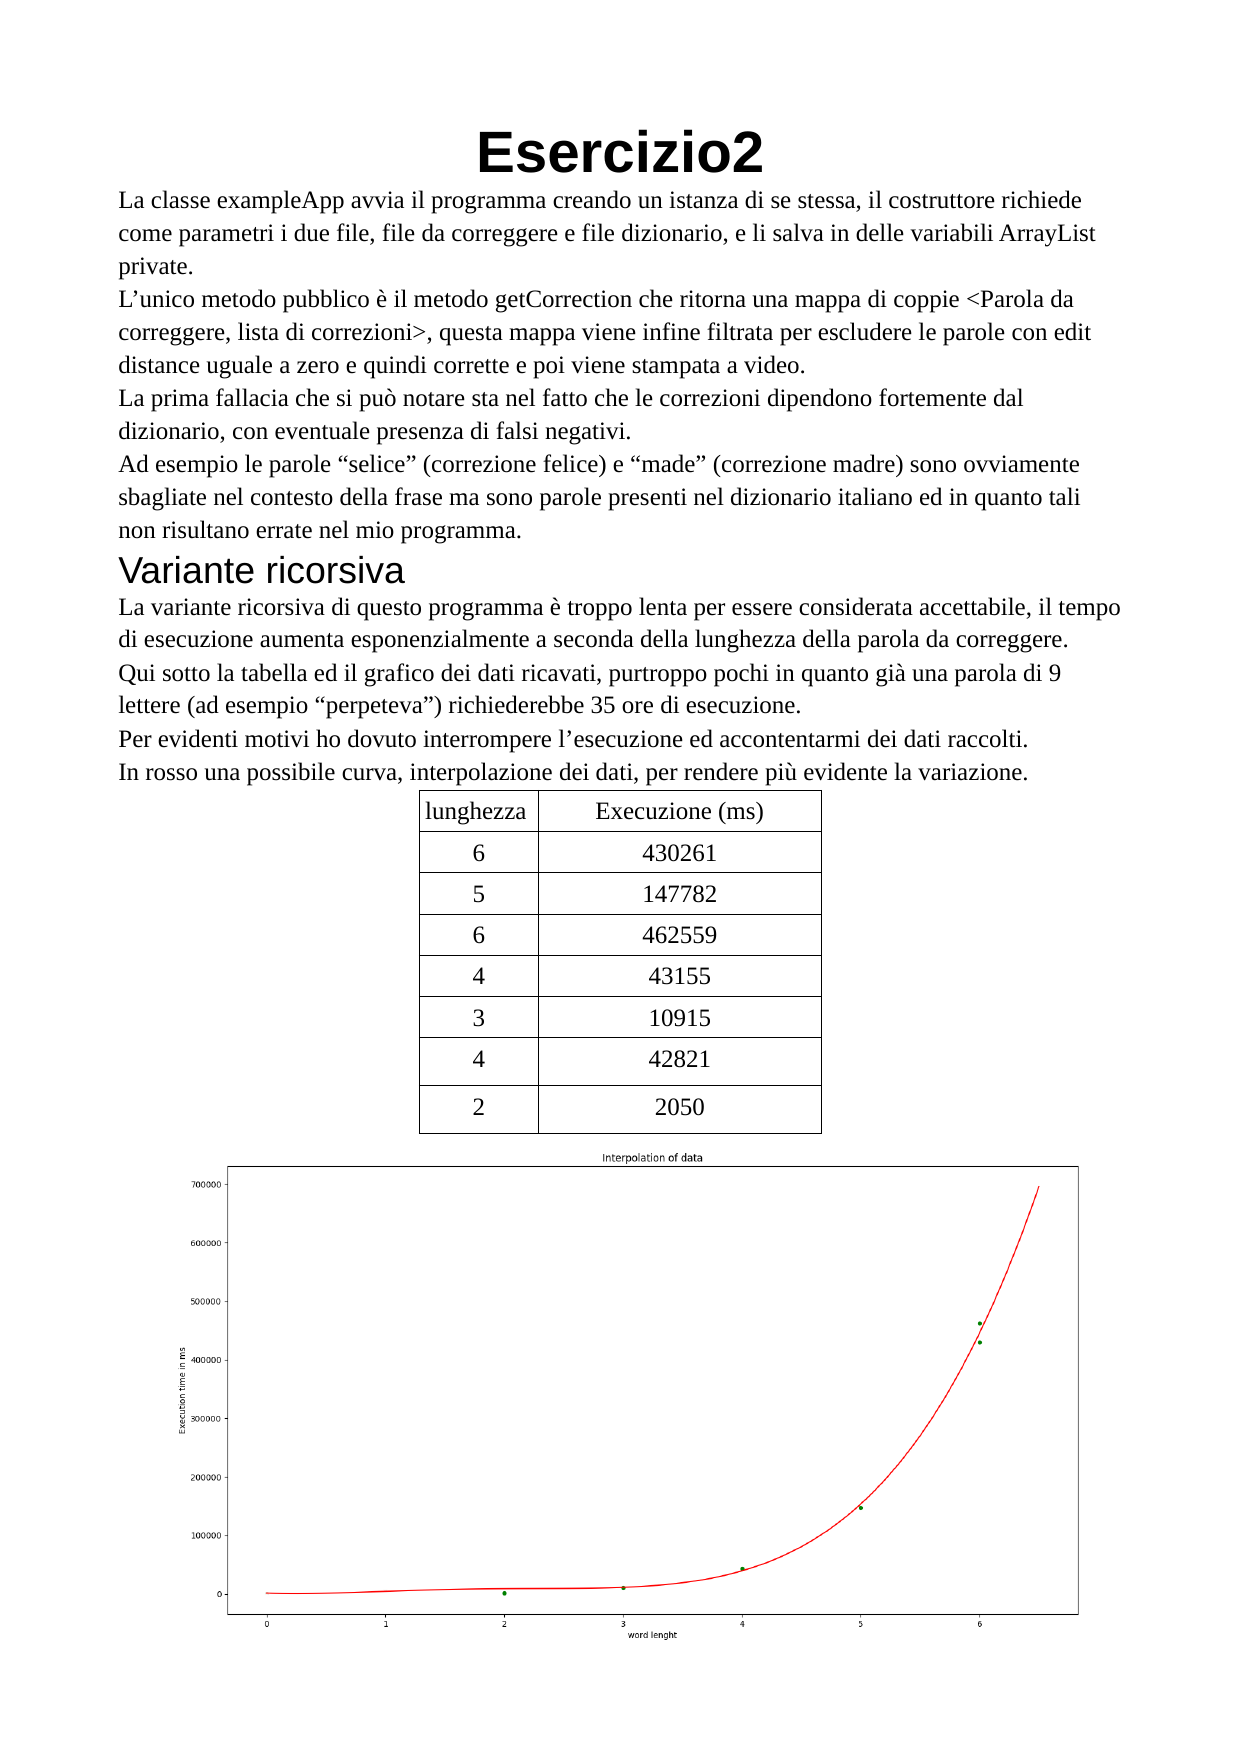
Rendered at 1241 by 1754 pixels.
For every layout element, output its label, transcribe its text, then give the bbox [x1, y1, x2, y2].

subtitle Variante ricorsiva [118, 548, 1122, 592]
text In rosso una possibile curva, interpolazione dei dati, per rendere più evidente la variazione. [118, 757, 1122, 785]
table_cell 43155 [539, 956, 821, 996]
text L’unico metodo pubblico è il metodo getCorrection che ritorna una mappa di coppie <Parola da correggere, lista di correzioni>, questa mappa viene infine filtrata per escludere le parole con edit distance uguale a zero e quindi corrette e poi viene stampata a video. [118, 284, 1122, 379]
table_cell 430261 [539, 832, 821, 872]
text Per evidenti motivi ho dovuto interrompere l’esecuzione ed accontentarmi dei dati raccolti. [118, 724, 1122, 752]
text La classe exampleApp avvia il programma creando un istanza di se stessa, il costruttore richiede come parametri i due file, file da correggere e file dizionario, e li salva in delle variabili ArrayList private. [118, 185, 1122, 280]
text La variante ricorsiva di questo programma è troppo lenta per essere considerata accettabile, il tempo di esecuzione aumenta esponenzialmente a seconda della lunghezza della parola da correggere. [118, 592, 1122, 653]
table_cell 6 [420, 915, 538, 955]
table_cell 147782 [539, 873, 821, 913]
table_cell 42821 [539, 1038, 821, 1085]
text La prima fallacia che si può notare sta nel fatto che le correzioni dipendono fortemente dal dizionario, con eventuale presenza di falsi negativi. [118, 383, 1122, 445]
table_cell 10915 [539, 997, 821, 1037]
table_cell 5 [420, 873, 538, 913]
table_cell 462559 [539, 915, 821, 955]
table_cell 6 [420, 832, 538, 872]
table_header lunghezza [420, 791, 538, 831]
text Qui sotto la tabella ed il grafico dei dati ricavati, purtroppo pochi in quanto già una parola di 9 lettere (ad esempio “perpeteva”) richiederebbe 35 ore di esecuzione. [118, 658, 1122, 719]
table_cell 2 [420, 1086, 538, 1133]
title Esercizio2 [118, 118, 1122, 185]
text Ad esempio le parole “selice” (correzione felice) e “made” (correzione madre) sono ovviamente sbagliate nel contesto della frase ma sono parole presenti nel dizionario italiano ed in quanto tali non risultano errate nel mio programma. [118, 449, 1122, 544]
table_header Execuzione (ms) [539, 791, 821, 831]
table_cell 4 [420, 956, 538, 996]
table_cell 4 [420, 1038, 538, 1085]
table_cell 2050 [539, 1086, 821, 1133]
picture [170, 1140, 1089, 1647]
table_cell 3 [420, 997, 538, 1037]
